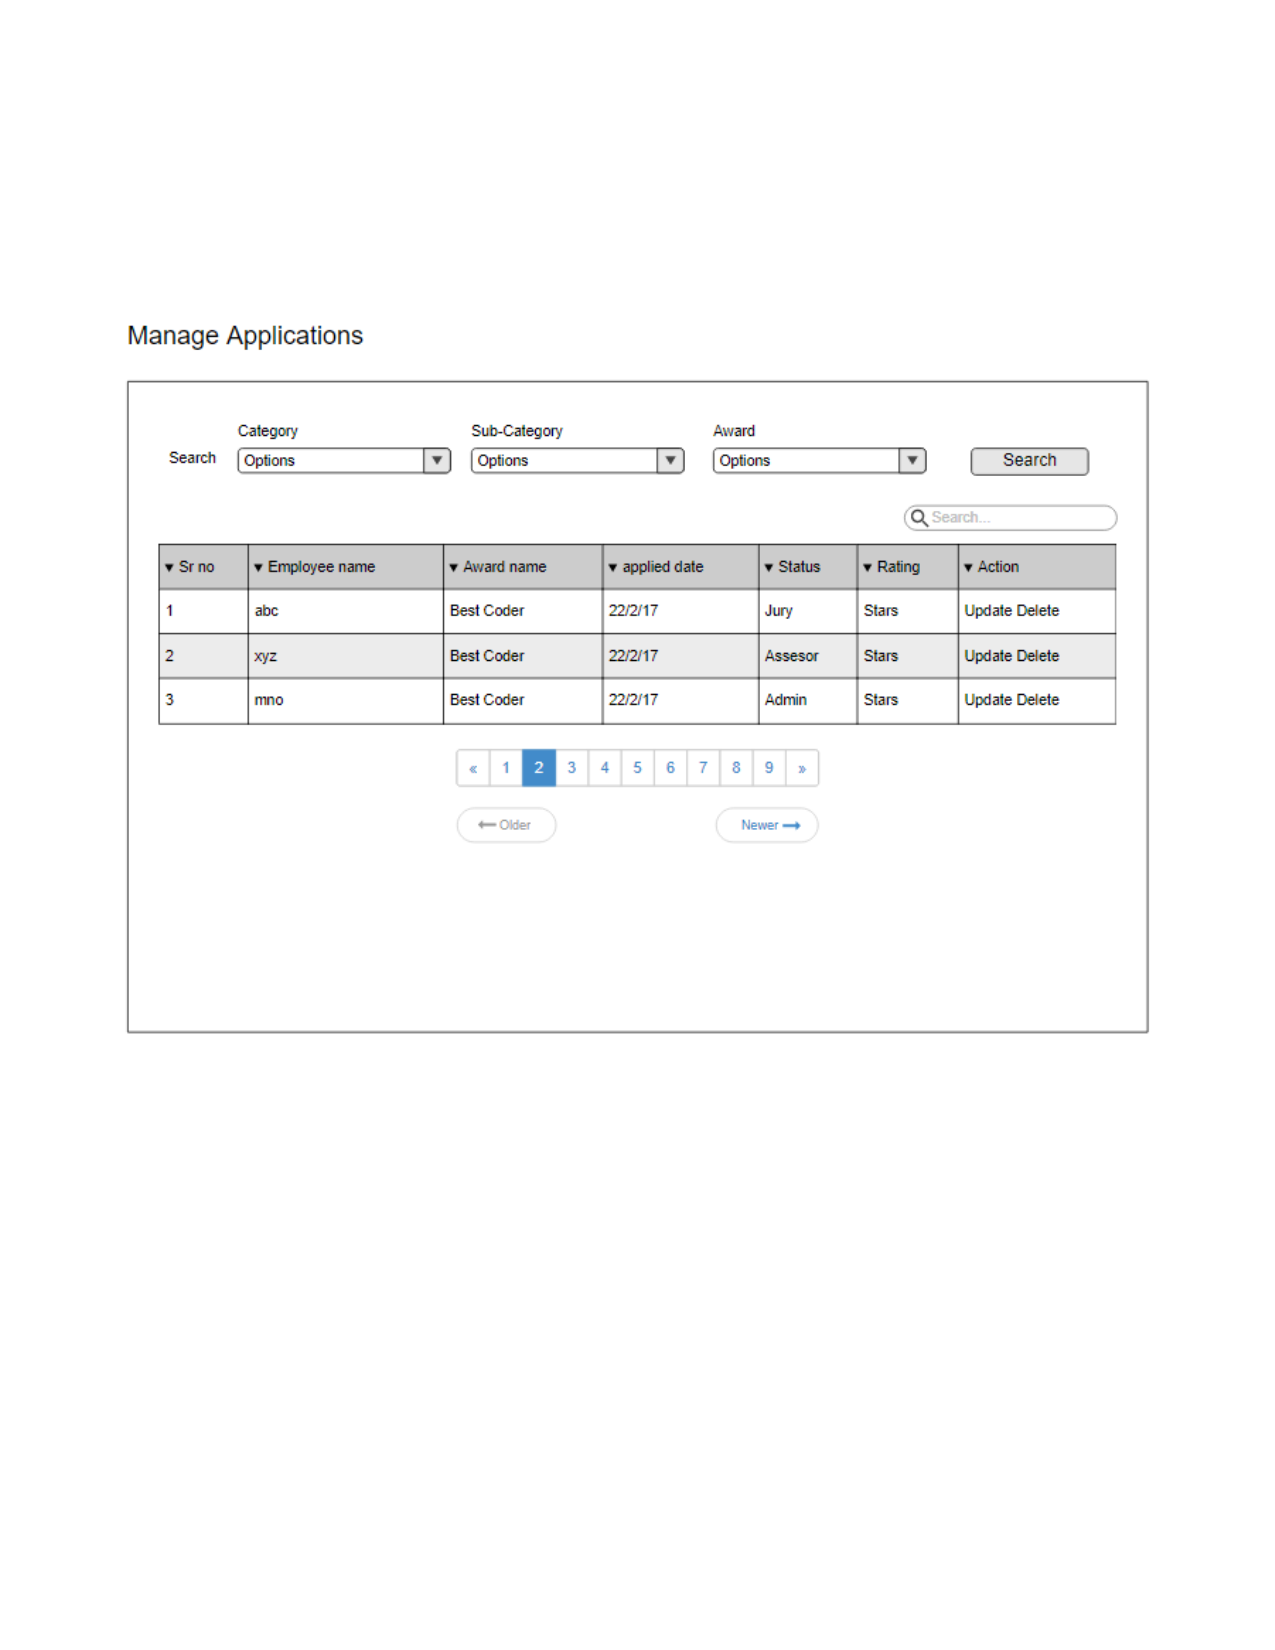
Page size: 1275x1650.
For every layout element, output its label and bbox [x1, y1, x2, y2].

picture [119, 309, 1159, 1052]
